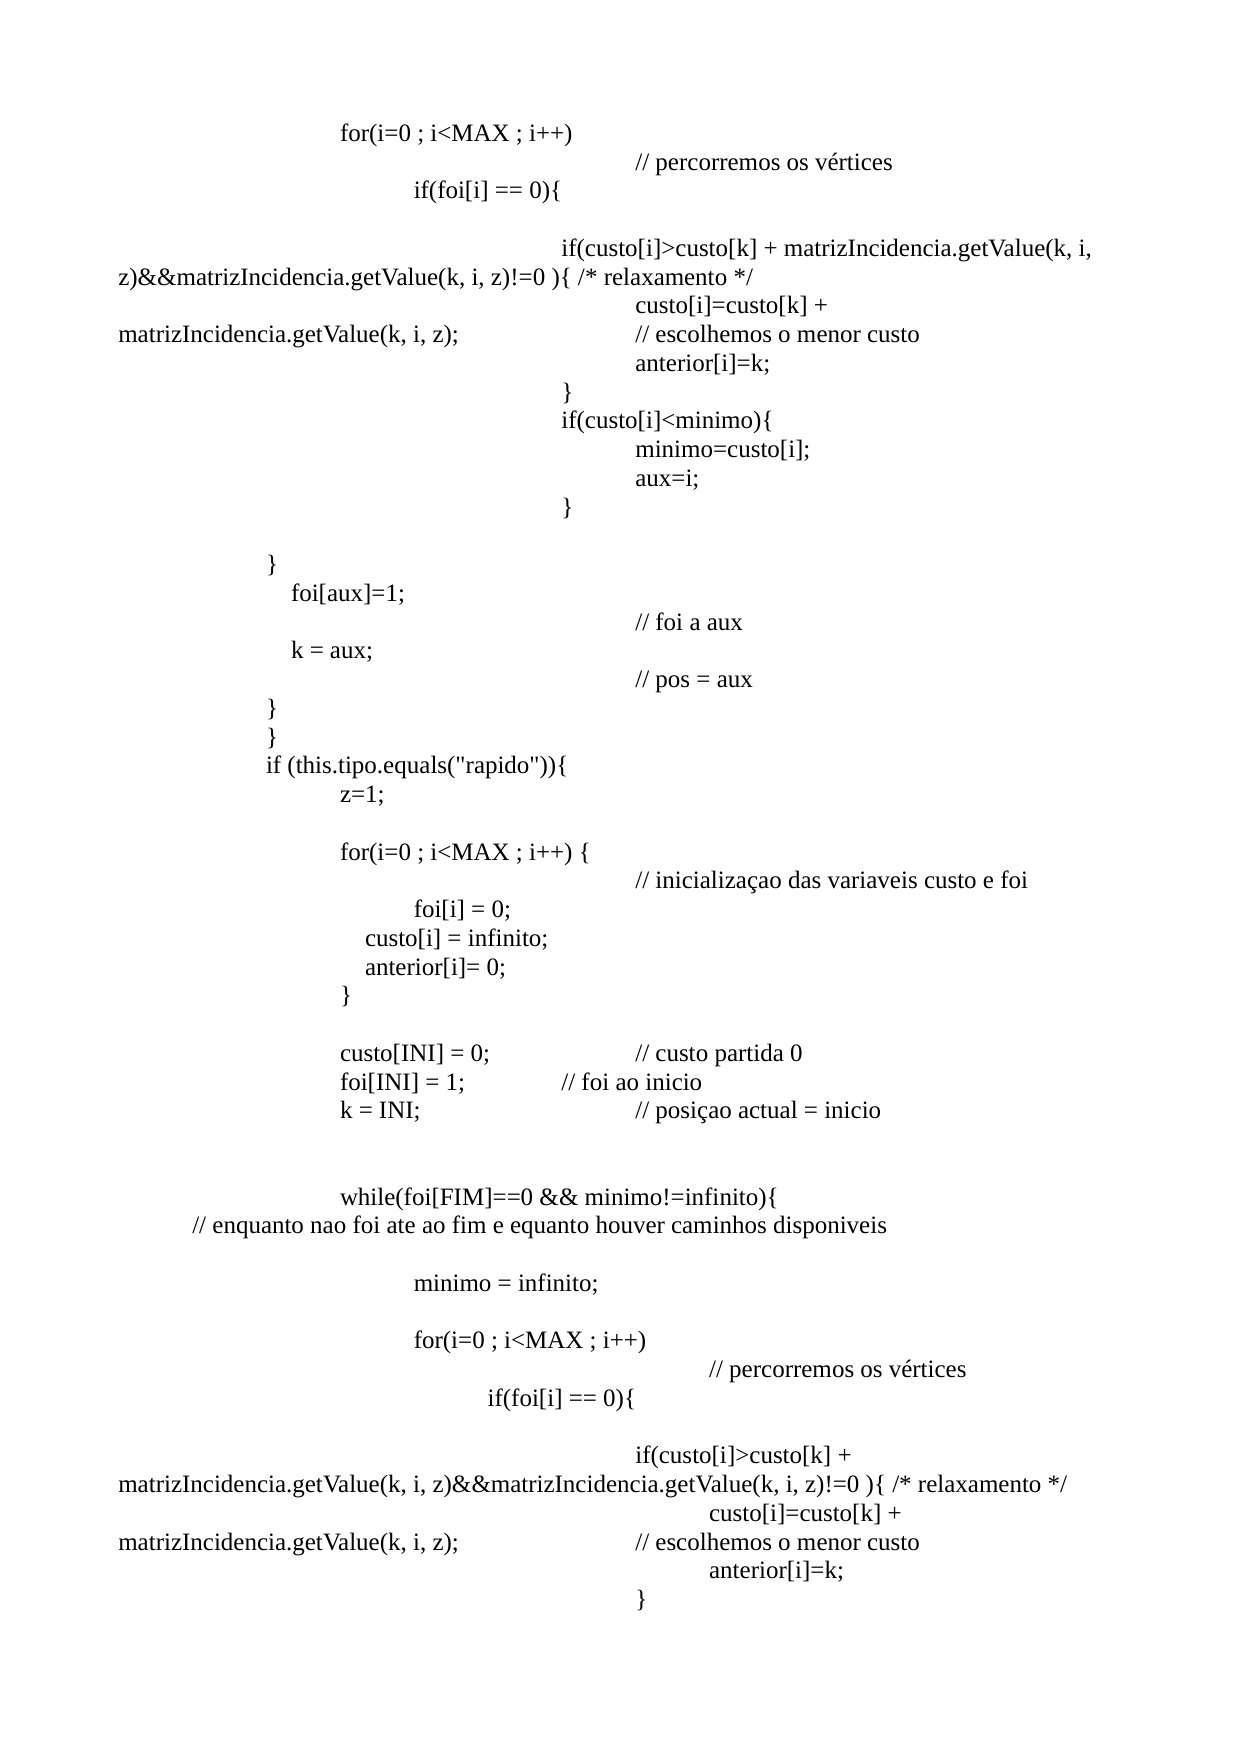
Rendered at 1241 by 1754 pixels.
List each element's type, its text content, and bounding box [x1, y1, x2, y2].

text foi[INI] = 1; // foi ao inicio [118, 1067, 1122, 1096]
text z=1; [118, 779, 1122, 808]
text } [118, 377, 1122, 406]
text for(i=0 ; i<MAX ; i++) // percorremos os vértices [118, 118, 1122, 176]
text if(custo[i]<minimo){ [118, 406, 1122, 434]
text aux=i; [118, 463, 1122, 492]
text anterior[i]=k; [118, 1556, 1122, 1584]
text } [118, 549, 1122, 578]
text anterior[i]=k; [118, 348, 1122, 377]
text foi[aux]=1; // foi a aux [118, 578, 1122, 636]
text minimo=custo[i]; [118, 434, 1122, 463]
text for(i=0 ; i<MAX ; i++) // percorremos os vértices [118, 1326, 1122, 1383]
text k = INI; // posiçao actual = inicio [118, 1096, 1122, 1124]
text while(foi[FIM]==0 && minimo!=infinito){ // enquanto nao foi ate ao fim e equanto houver caminhos disponiveis [118, 1182, 1122, 1239]
text custo[i]=custo[k] + matrizIncidencia.getValue(k, i, z); // escolhemos o menor custo [118, 1498, 1122, 1556]
text custo[INI] = 0; // custo partida 0 [118, 1038, 1122, 1067]
text if (this.tipo.equals("rapido")){ [118, 751, 1122, 779]
text if(foi[i] == 0){ [118, 1383, 1122, 1412]
text for(i=0 ; i<MAX ; i++) { // inicializaçao das variaveis custo e foi [118, 837, 1122, 894]
text if(custo[i]>custo[k] + matrizIncidencia.getValue(k, i, z)&&matrizIncidencia.getValue(k, i, z)!=0 ){ /* relaxamento */ [118, 233, 1122, 291]
text minimo = infinito; [118, 1268, 1122, 1297]
text } [118, 693, 1122, 722]
text custo[i]=custo[k] + matrizIncidencia.getValue(k, i, z); // escolhemos o menor custo [118, 291, 1122, 348]
text foi[i] = 0; [118, 894, 1122, 923]
text } [118, 1584, 1122, 1613]
text if(custo[i]>custo[k] + matrizIncidencia.getValue(k, i, z)&&matrizIncidencia.getValue(k, i, z)!=0 ){ /* relaxamento */ [118, 1441, 1122, 1498]
text } [118, 981, 1122, 1009]
text anterior[i]= 0; [118, 952, 1122, 981]
text if(foi[i] == 0){ [118, 176, 1122, 204]
text } [118, 722, 1122, 751]
text k = aux; // pos = aux [118, 636, 1122, 693]
text } [118, 492, 1122, 521]
text custo[i] = infinito; [118, 923, 1122, 952]
